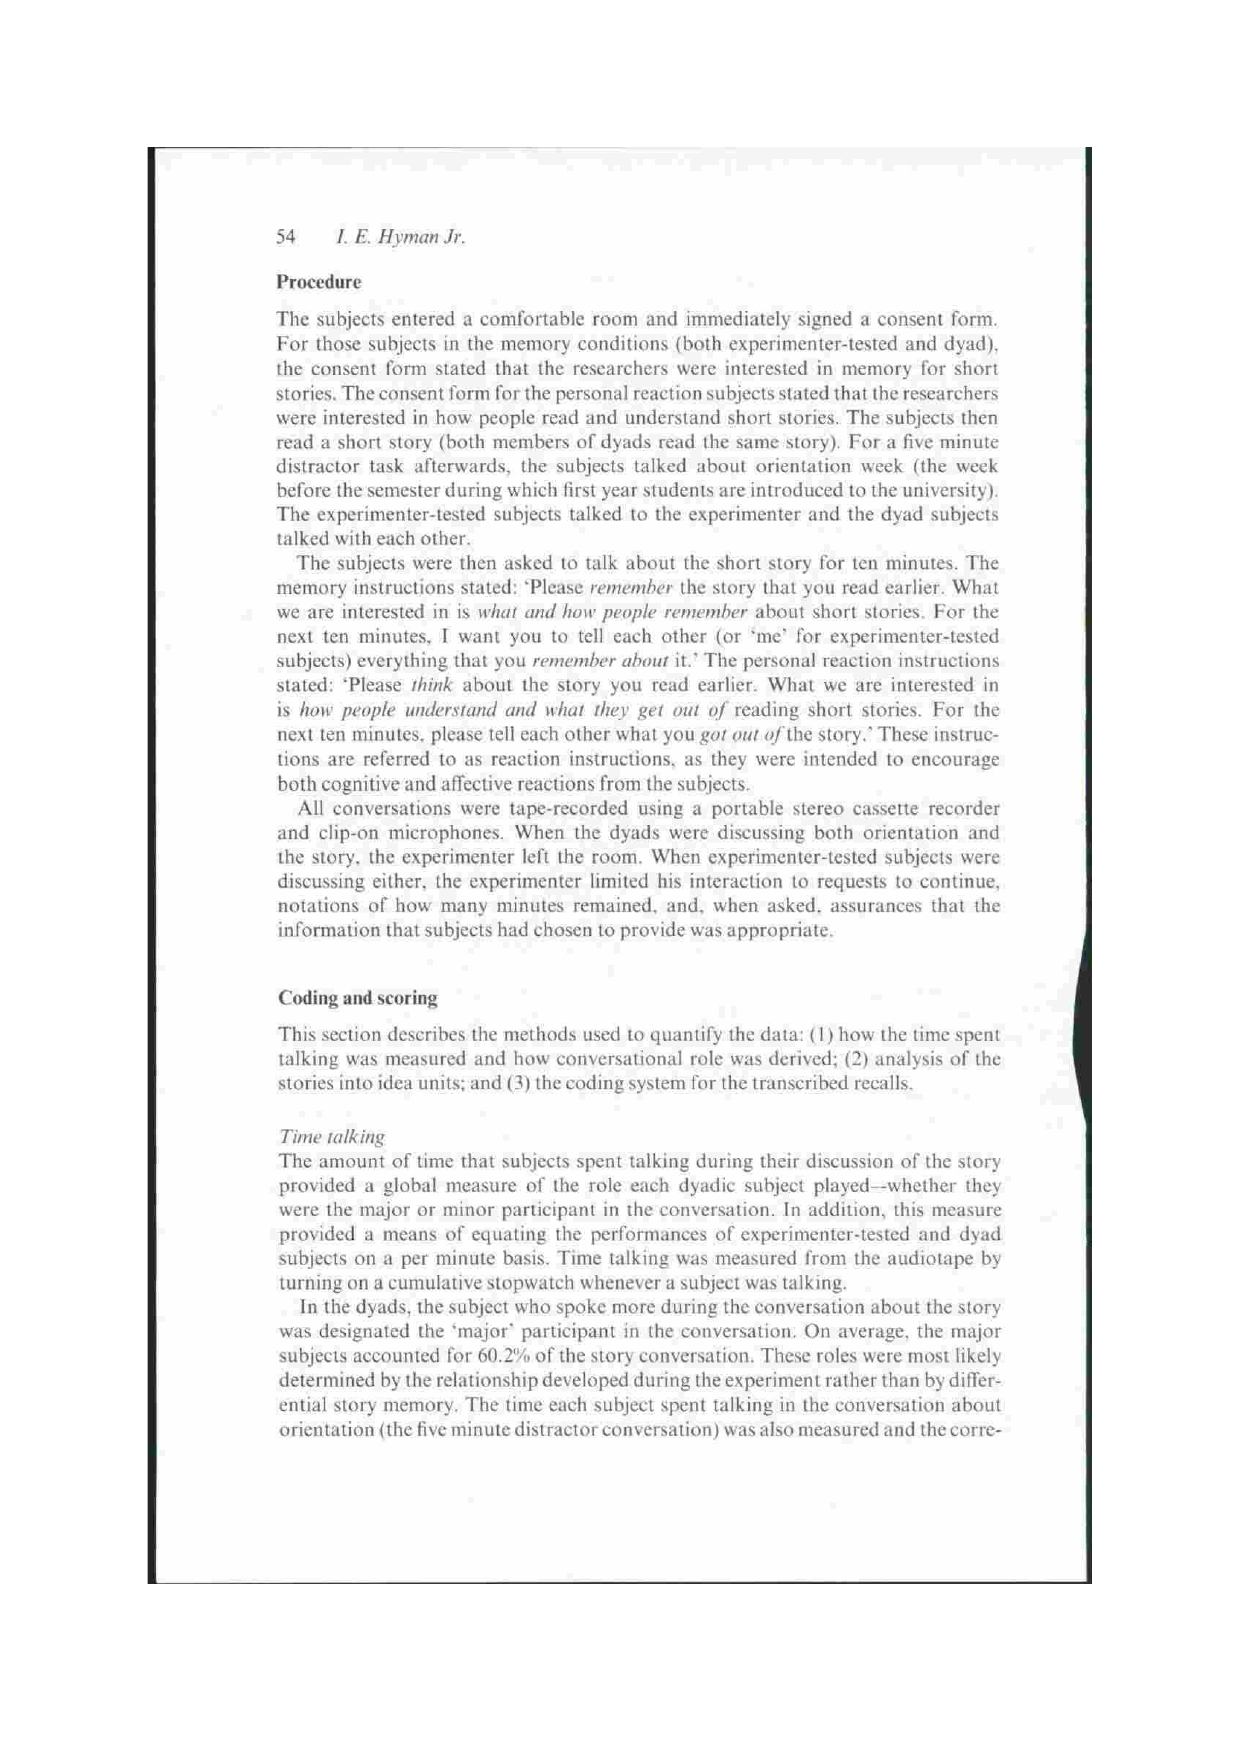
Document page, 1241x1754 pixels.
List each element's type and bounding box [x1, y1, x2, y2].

picture [147, 147, 1092, 1584]
